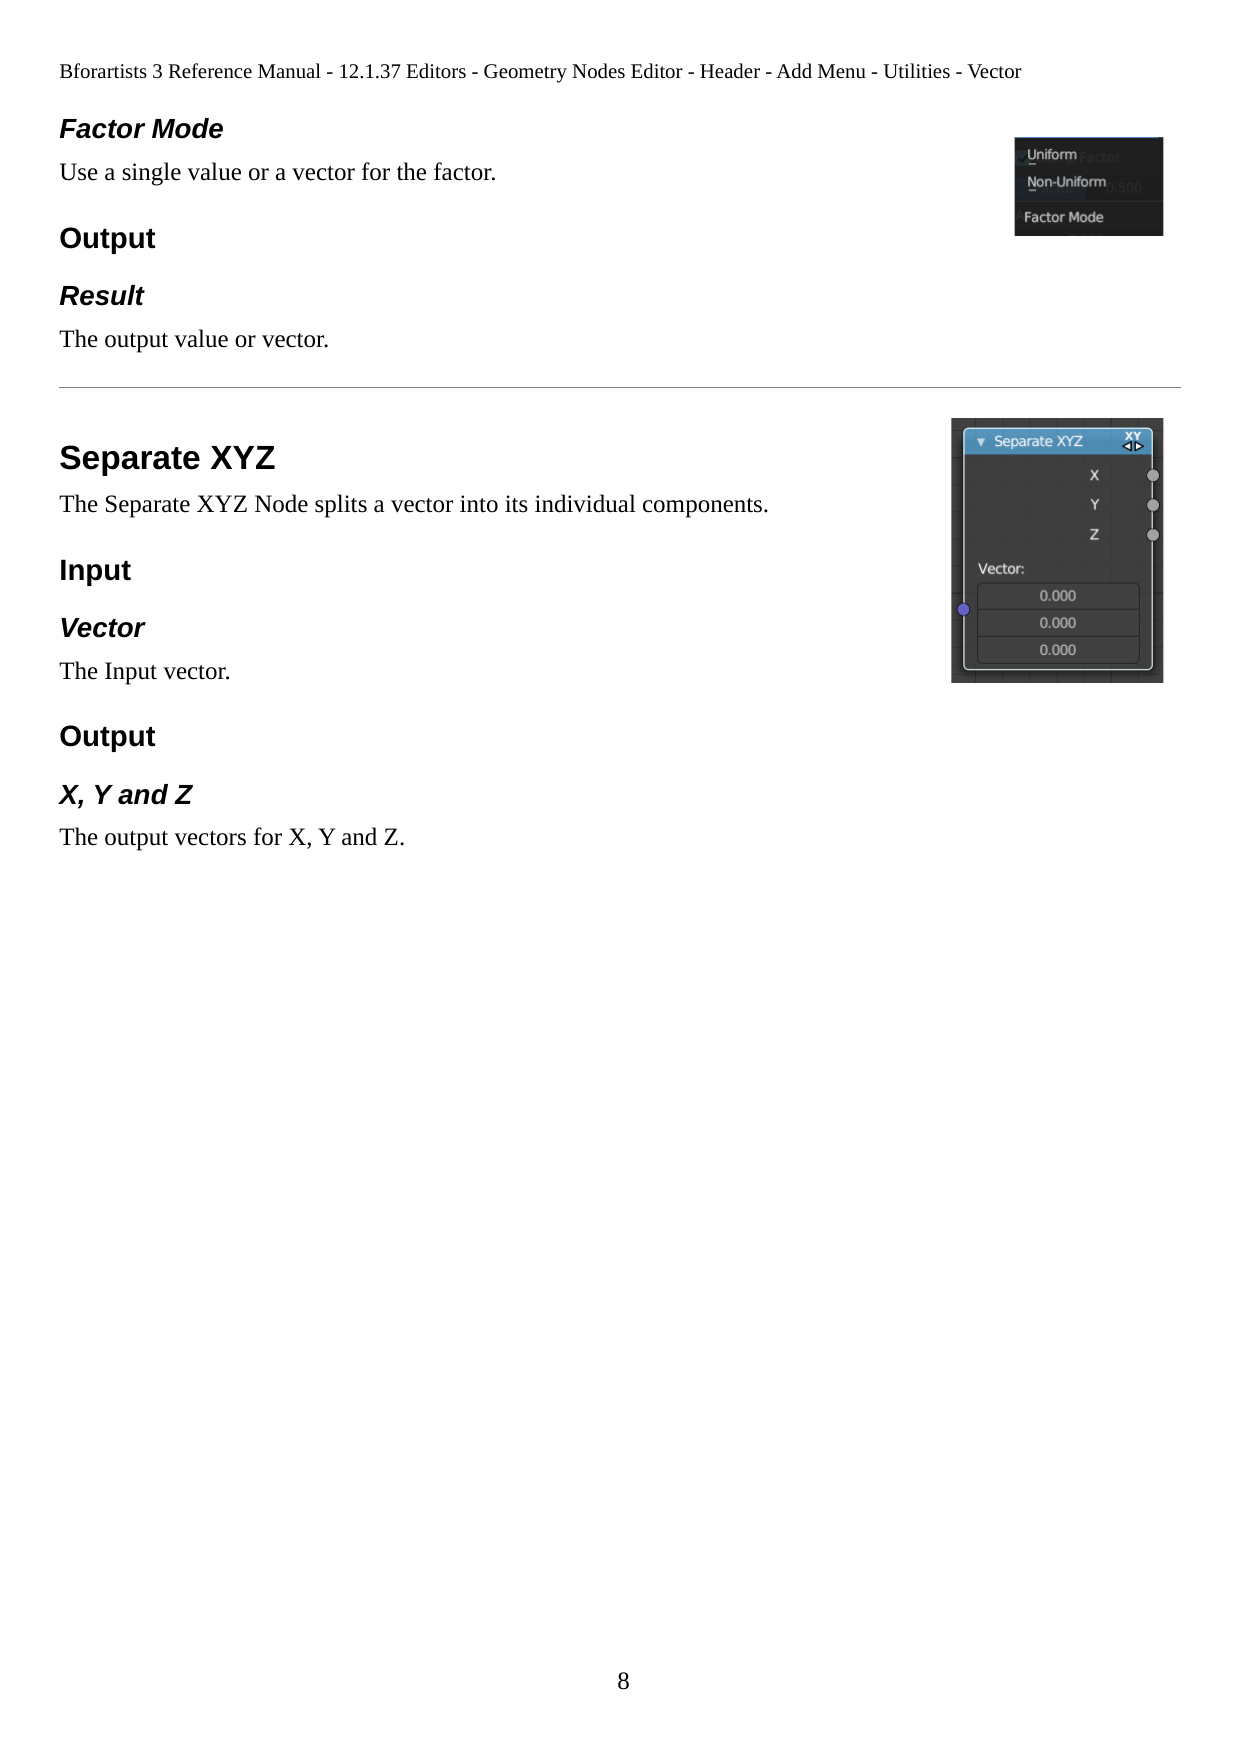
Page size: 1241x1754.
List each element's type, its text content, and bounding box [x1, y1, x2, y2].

subtitle Result [59, 279, 1181, 311]
subtitle [1164, 438, 1181, 476]
picture [951, 418, 1164, 683]
subtitle Separate XYZ [59, 438, 951, 476]
text The Input vector. [59, 656, 1181, 684]
subtitle Factor Mode [59, 113, 1181, 144]
subtitle Output [59, 719, 1181, 753]
subtitle [1164, 553, 1181, 586]
text The output value or vector. [59, 324, 1181, 352]
subtitle Output [59, 221, 1181, 254]
subtitle X, Y and Z [59, 778, 1181, 810]
subtitle [1164, 611, 1181, 643]
picture [1014, 137, 1164, 236]
text The output vectors for X, Y and Z. [59, 822, 1181, 851]
text Use a single value or a vector for the factor. [59, 157, 1014, 186]
subtitle Input [59, 553, 951, 586]
subtitle Vector [59, 611, 951, 643]
text The Separate XYZ Node splits a vector into its individual components. [59, 489, 951, 518]
